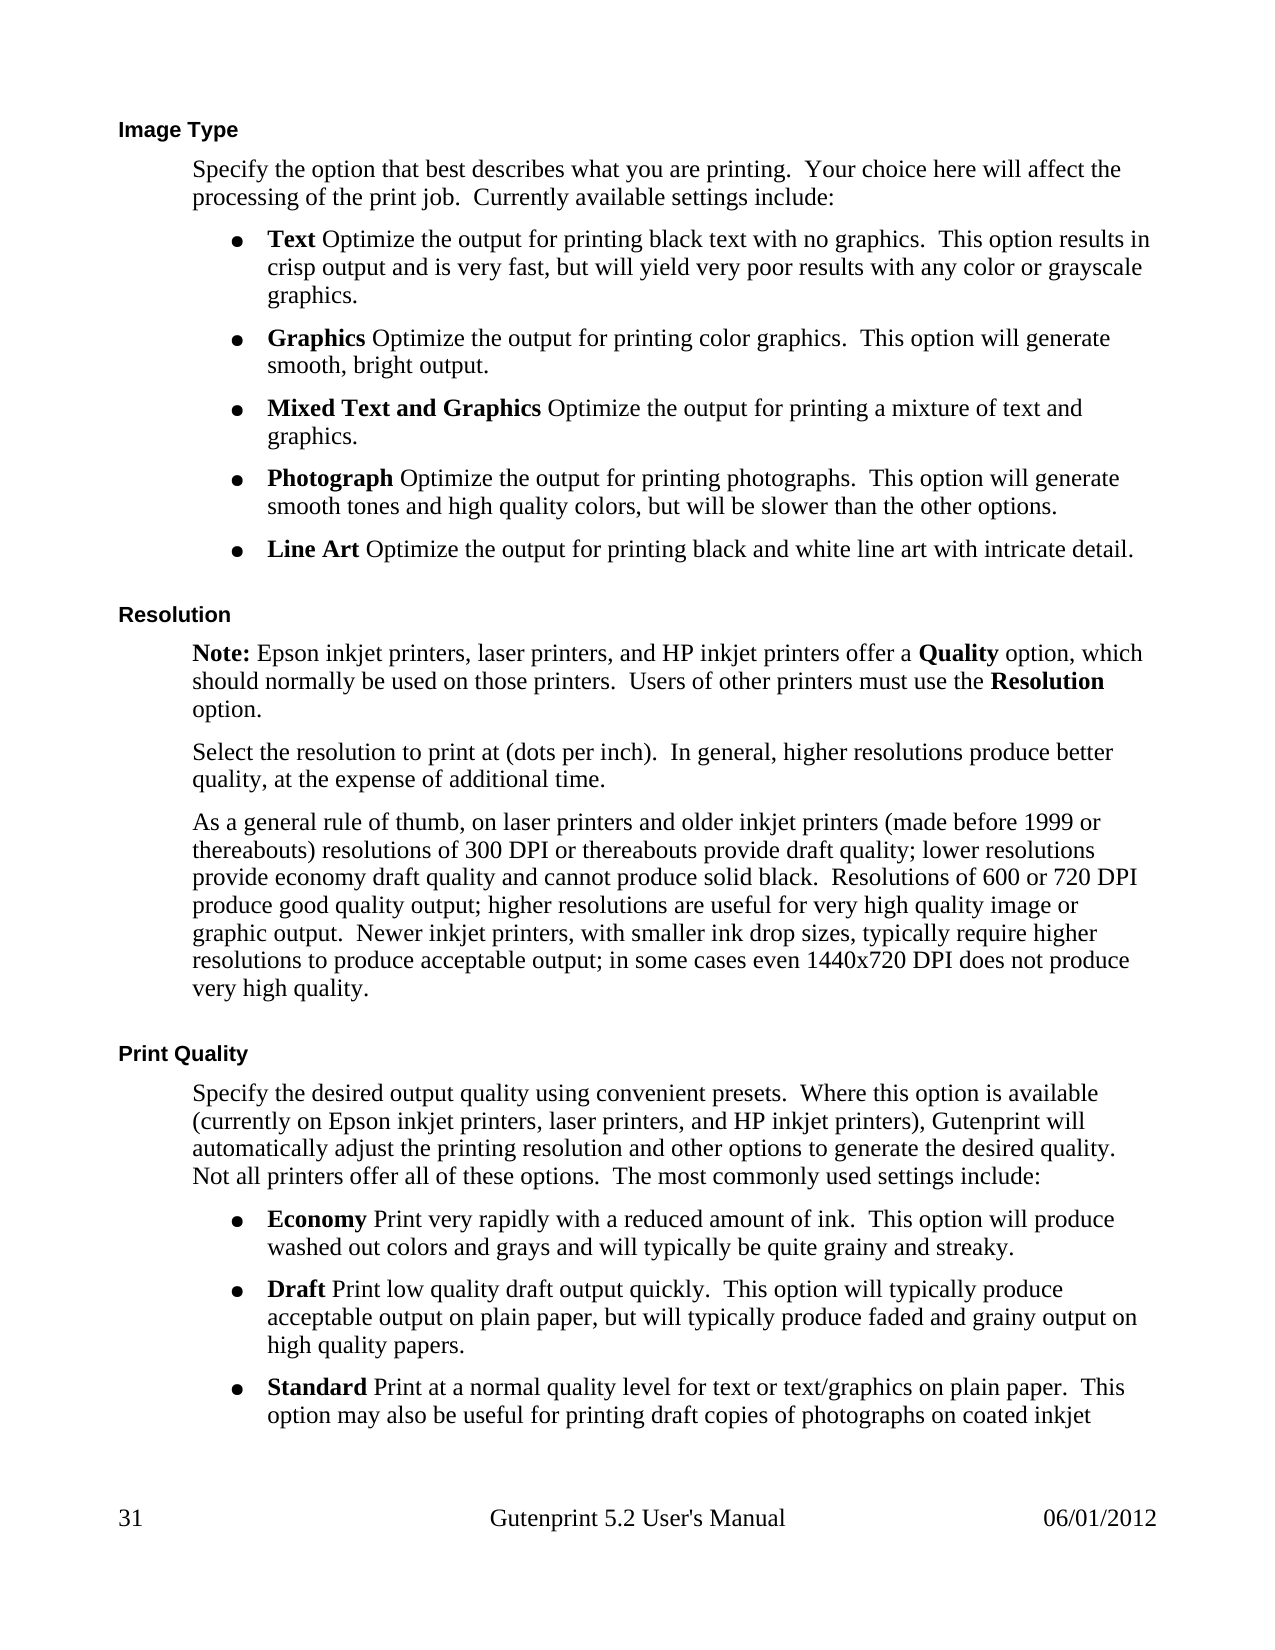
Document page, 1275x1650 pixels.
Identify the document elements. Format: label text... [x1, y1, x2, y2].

subtitle Print Quality [118, 1042, 1157, 1067]
text Note: Epson inkjet printers, laser printers, and HP inkjet printers offer a Quality option, which should normally be used on those printers. Users of other printers must use the Resolution option. [192, 639, 1157, 723]
list Standard Print at a normal quality level for text or text/graphics on plain paper. This option may also be useful for printing draft copies of photographs on coated inkjet [229, 1373, 1157, 1429]
text Specify the desired output quality using convenient presets. Where this option is available (currently on Epson inkjet printers, laser printers, and HP inkjet printers), Gutenprint will automatically adjust the printing resolution and other options to generate the desired quality. Not all printers offer all of these options. The most commonly used settings include: [192, 1079, 1157, 1190]
text Specify the option that best describes what you are printing. Your choice here will affect the processing of the print job. Currently available settings include: [192, 155, 1157, 211]
list Photograph Optimize the output for printing photographs. This option will generate smooth tones and high quality colors, but will be slower than the other options. [229, 464, 1157, 520]
list Graphics Optimize the output for printing color graphics. This option will generate smooth, bright output. [229, 324, 1157, 379]
list Text Optimize the output for printing black text with no graphics. This option results in crisp output and is very fast, but will yield very poor results with any color or grayscale graphics. [229, 226, 1157, 309]
list Draft Print low quality draft output quickly. This option will typically produce acceptable output on plain paper, but will typically produce faded and grainy output on high quality papers. [229, 1275, 1157, 1358]
subtitle Image Type [118, 118, 1157, 143]
text Select the resolution to print at (dots per inch). In general, higher resolutions produce better quality, at the expense of additional time. [192, 738, 1157, 793]
text As a general rule of thumb, on laser printers and older inkjet printers (made before 1999 or thereabouts) resolutions of 300 DPI or thereabouts provide draft quality; lower resolutions provide economy draft quality and cannot produce solid black. Resolutions of 600 or 720 DPI produce good quality output; higher resolutions are useful for very high quality image or graphic output. Newer inkjet printers, with smaller ink drop sizes, typically require higher resolutions to produce acceptable output; in some cases even 1440x720 DPI does not produce very high quality. [192, 808, 1157, 1002]
list Line Art Optimize the output for printing black and white line art with intricate detail. [229, 535, 1157, 563]
subtitle Resolution [118, 603, 1157, 627]
list Economy Print very rapidly with a reduced amount of ink. This option will produce washed out colors and grays and will typically be quite grainy and streaky. [229, 1205, 1157, 1260]
list Mixed Text and Graphics Optimize the output for printing a mixture of text and graphics. [229, 394, 1157, 449]
